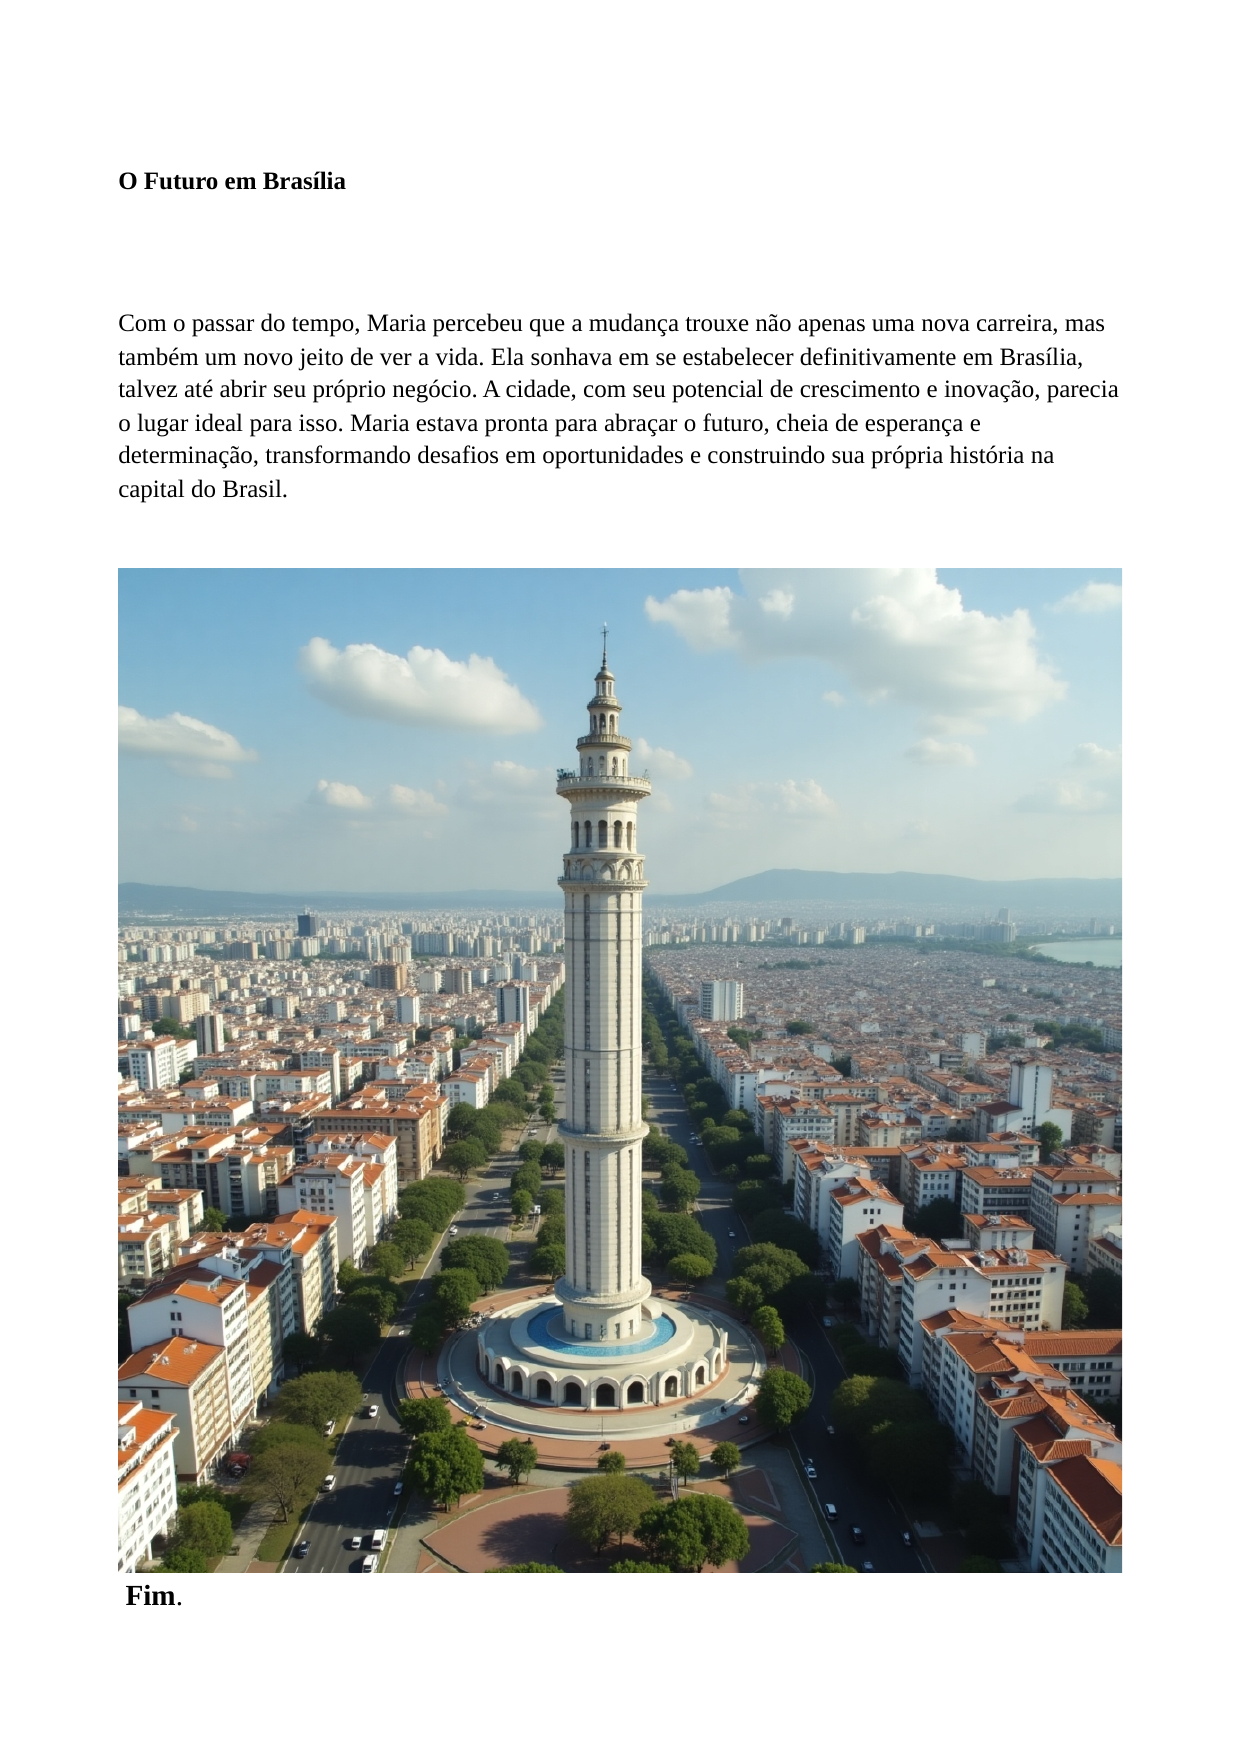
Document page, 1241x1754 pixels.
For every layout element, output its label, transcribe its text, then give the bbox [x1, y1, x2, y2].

text Fim. [118, 1573, 1122, 1611]
text O Futuro em Brasília [118, 166, 1122, 194]
text Com o passar do tempo, Maria percebeu que a mudança trouxe não apenas uma nova carreira, mas também um novo jeito de ver a vida. Ela sonhava em se estabelecer definitivamente em Brasília, talvez até abrir seu próprio negócio. A cidade, com seu potencial de crescimento e inovação, parecia o lugar ideal para isso. Maria estava pronta para abraçar o futuro, cheia de esperança e determinação, transformando desafios em oportunidades e construindo sua própria história na capital do Brasil. [118, 308, 1122, 502]
picture [118, 568, 1123, 1573]
